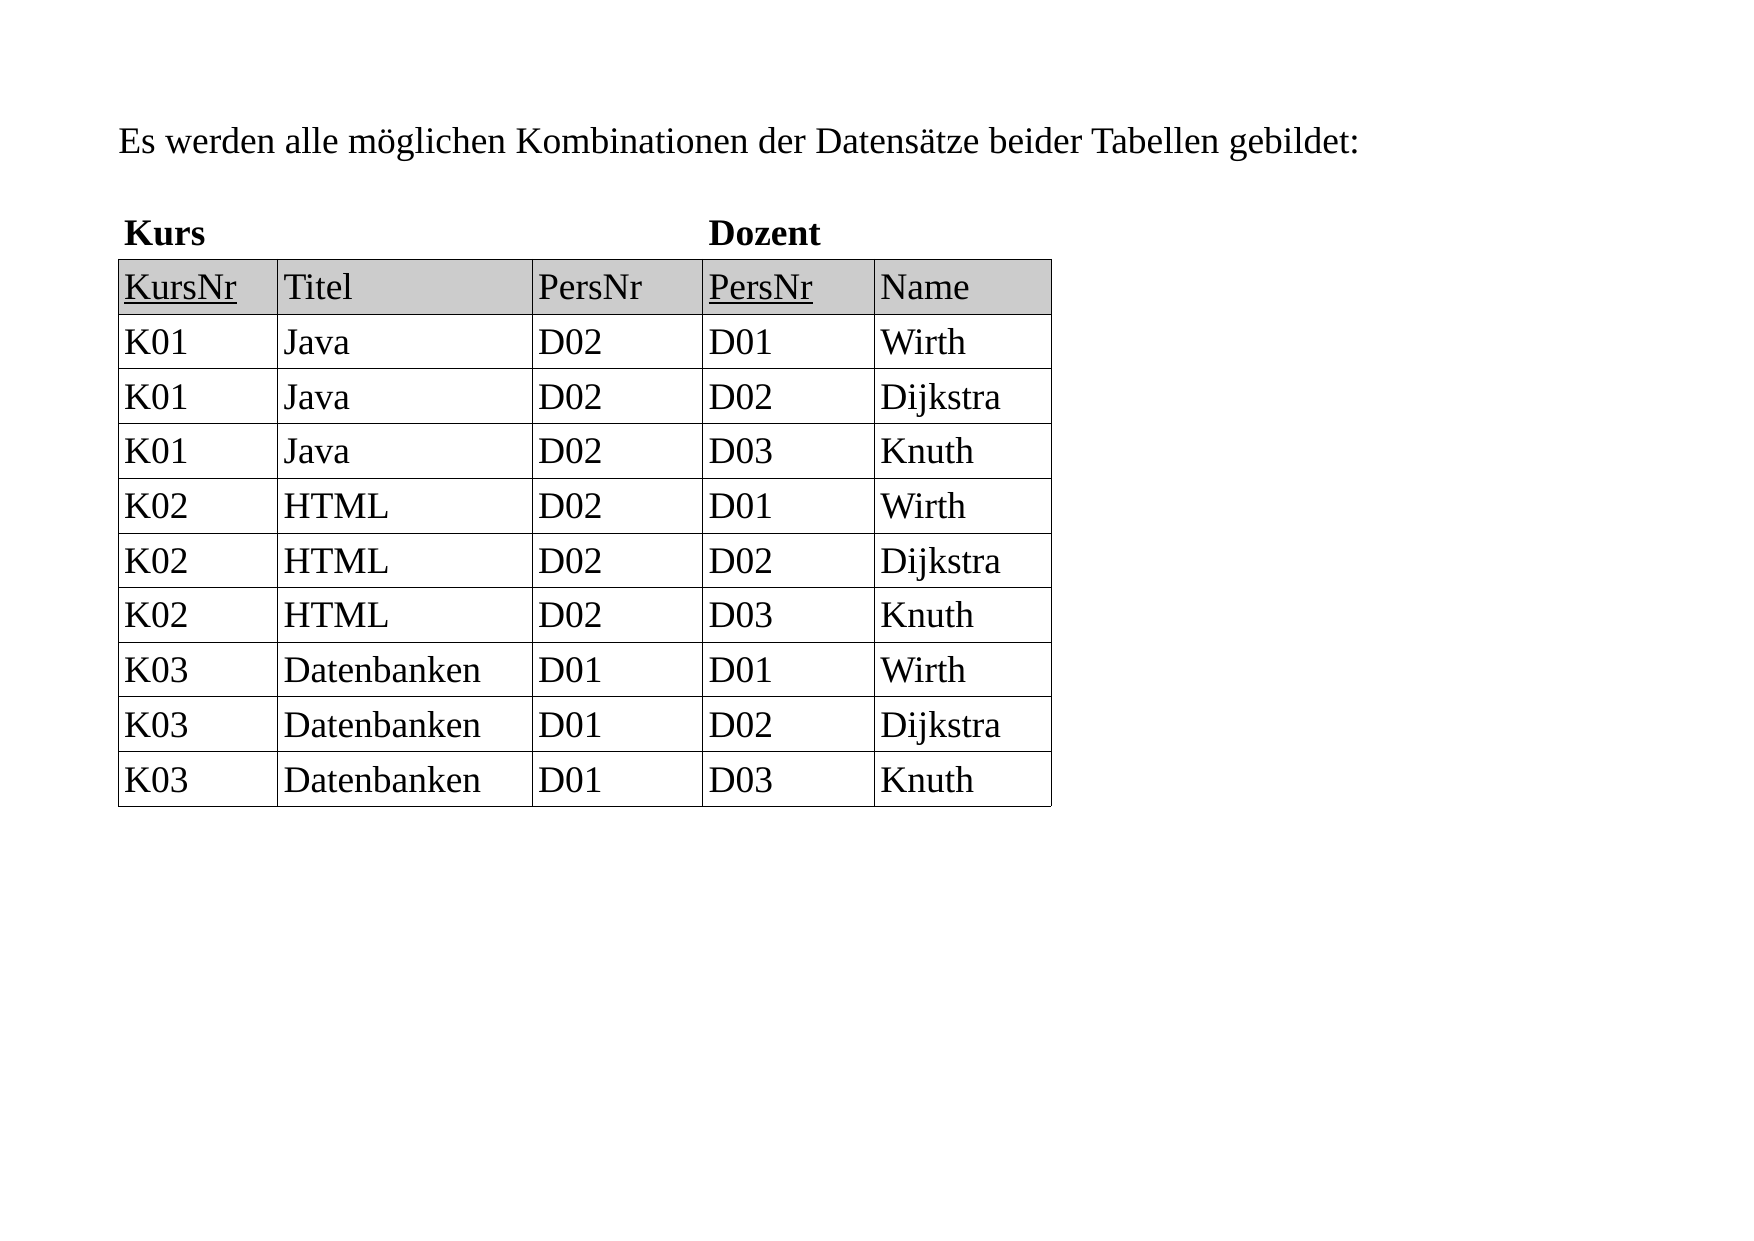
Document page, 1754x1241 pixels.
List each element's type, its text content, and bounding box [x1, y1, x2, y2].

table_cell D02 [533, 479, 702, 532]
table_cell Datenbanken [278, 643, 532, 696]
table_header Dozent [703, 204, 1051, 259]
table_header Kurs [118, 204, 702, 259]
table_cell D01 [533, 752, 702, 806]
table_cell D02 [703, 534, 874, 587]
table_cell K02 [119, 479, 277, 532]
table_cell HTML [278, 479, 532, 532]
table_cell Java [278, 315, 532, 368]
table_cell D02 [533, 588, 702, 642]
table_cell D01 [703, 315, 874, 368]
table_cell Titel [278, 260, 532, 314]
table_cell Dijkstra [875, 369, 1051, 423]
table_cell Knuth [875, 424, 1051, 478]
table_cell HTML [278, 588, 532, 642]
table_cell Knuth [875, 588, 1051, 642]
table_cell D01 [533, 697, 702, 751]
table_cell D01 [703, 479, 874, 532]
table_cell PersNr [533, 260, 702, 314]
table_cell Name [875, 260, 1051, 314]
table_cell D02 [703, 369, 874, 423]
table_cell K01 [119, 369, 277, 423]
table_cell D01 [703, 643, 874, 696]
table_cell D02 [703, 697, 874, 751]
table_cell PersNr [703, 260, 874, 314]
table_cell KursNr [119, 260, 277, 314]
table_cell K02 [119, 534, 277, 587]
table_cell D03 [703, 424, 874, 478]
table_cell Wirth [875, 315, 1051, 368]
table_cell D03 [703, 588, 874, 642]
table_cell D02 [533, 424, 702, 478]
table_cell D01 [533, 643, 702, 696]
table_cell HTML [278, 534, 532, 587]
table_cell D02 [533, 534, 702, 587]
table_cell D03 [703, 752, 874, 806]
table_cell K02 [119, 588, 277, 642]
table_cell K03 [119, 752, 277, 806]
table_cell D02 [533, 369, 702, 423]
table_cell Wirth [875, 479, 1051, 532]
table_cell Knuth [875, 752, 1051, 806]
table_cell Java [278, 424, 532, 478]
table_cell Dijkstra [875, 697, 1051, 751]
table_cell K01 [119, 424, 277, 478]
text Es werden alle möglichen Kombinationen der Datensätze beider Tabellen gebildet: [118, 118, 1636, 161]
table_cell Datenbanken [278, 752, 532, 806]
table_cell Java [278, 369, 532, 423]
table_cell Wirth [875, 643, 1051, 696]
table_cell K03 [119, 697, 277, 751]
table_cell K01 [119, 315, 277, 368]
table_cell Datenbanken [278, 697, 532, 751]
table_cell D02 [533, 315, 702, 368]
table_cell Dijkstra [875, 534, 1051, 587]
table_cell K03 [119, 643, 277, 696]
